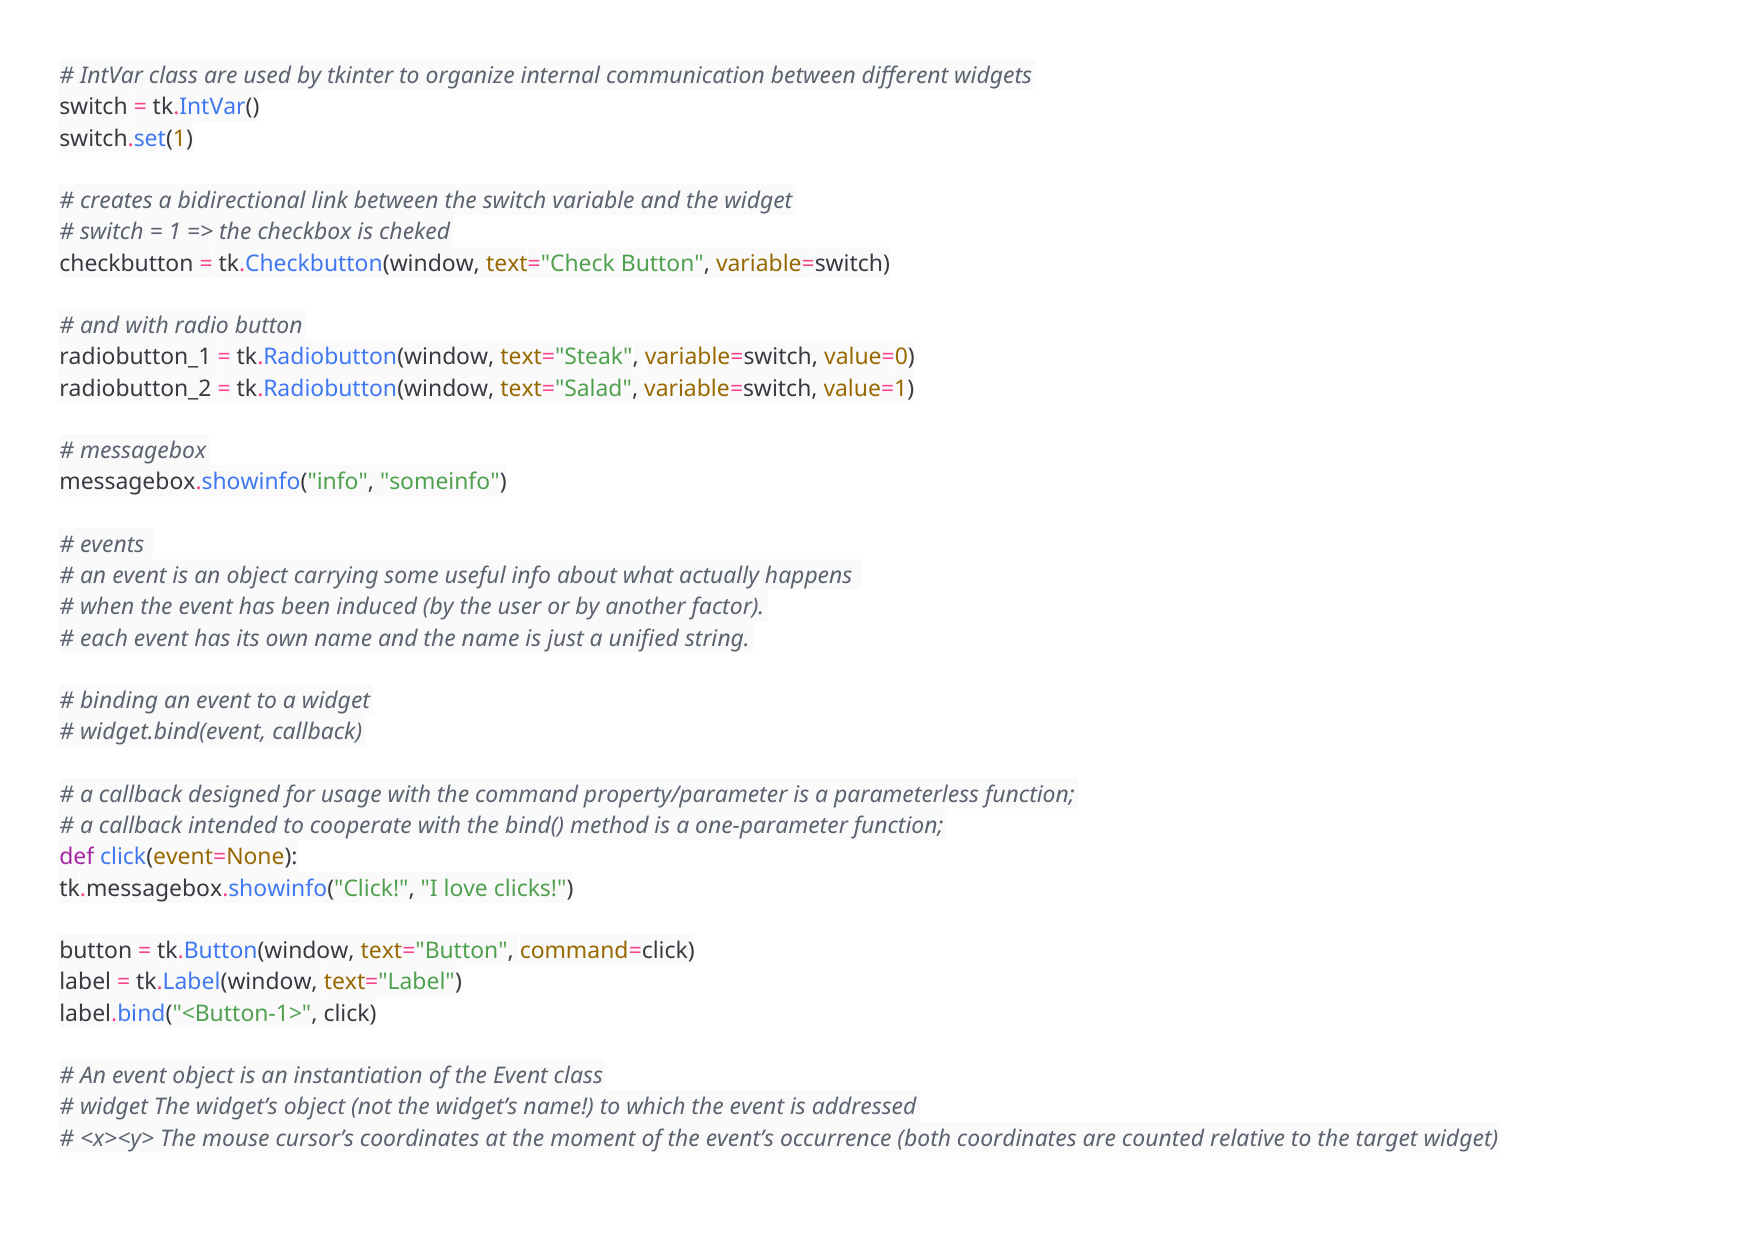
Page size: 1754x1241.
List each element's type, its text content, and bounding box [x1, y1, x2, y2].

text # IntVar class are used by tkinter to organize internal communication between different widgets switch = tk.IntVar() switch.set(1) # creates a bidirectional link between the switch variable and the widget # switch = 1 => the checkbox is cheked checkbutton = tk.Checkbutton(window, text="Check Button", variable=switch) # and with radio button radiobutton_1 = tk.Radiobutton(window, text="Steak", variable=switch, value=0) radiobutton_2 = tk.Radiobutton(window, text="Salad", variable=switch, value=1) # messagebox messagebox.showinfo("info", "someinfo") # events # an event is an object carrying some useful info about what actually happens # when the event has been induced (by the user or by another factor). # each event has its own name and the name is just a unified string. # binding an event to a widget # widget.bind(event, callback) # a callback designed for usage with the command property/parameter is a parameterless function; # a callback intended to cooperate with the bind() method is a one-parameter function; def click(event=None): tk.messagebox.showinfo("Click!", "I love clicks!") button = tk.Button(window, text="Button", command=click) label = tk.Label(window, text="Label") label.bind("<Button-1>", click) # An event object is an instantiation of the Event class # widget The widget’s object (not the widget’s name!) to which the event is addressed # <x><y> The mouse cursor’s coordinates at the moment of the event’s occurrence (both coordinates are counted relative to the target widget) [59, 59, 1695, 1153]
